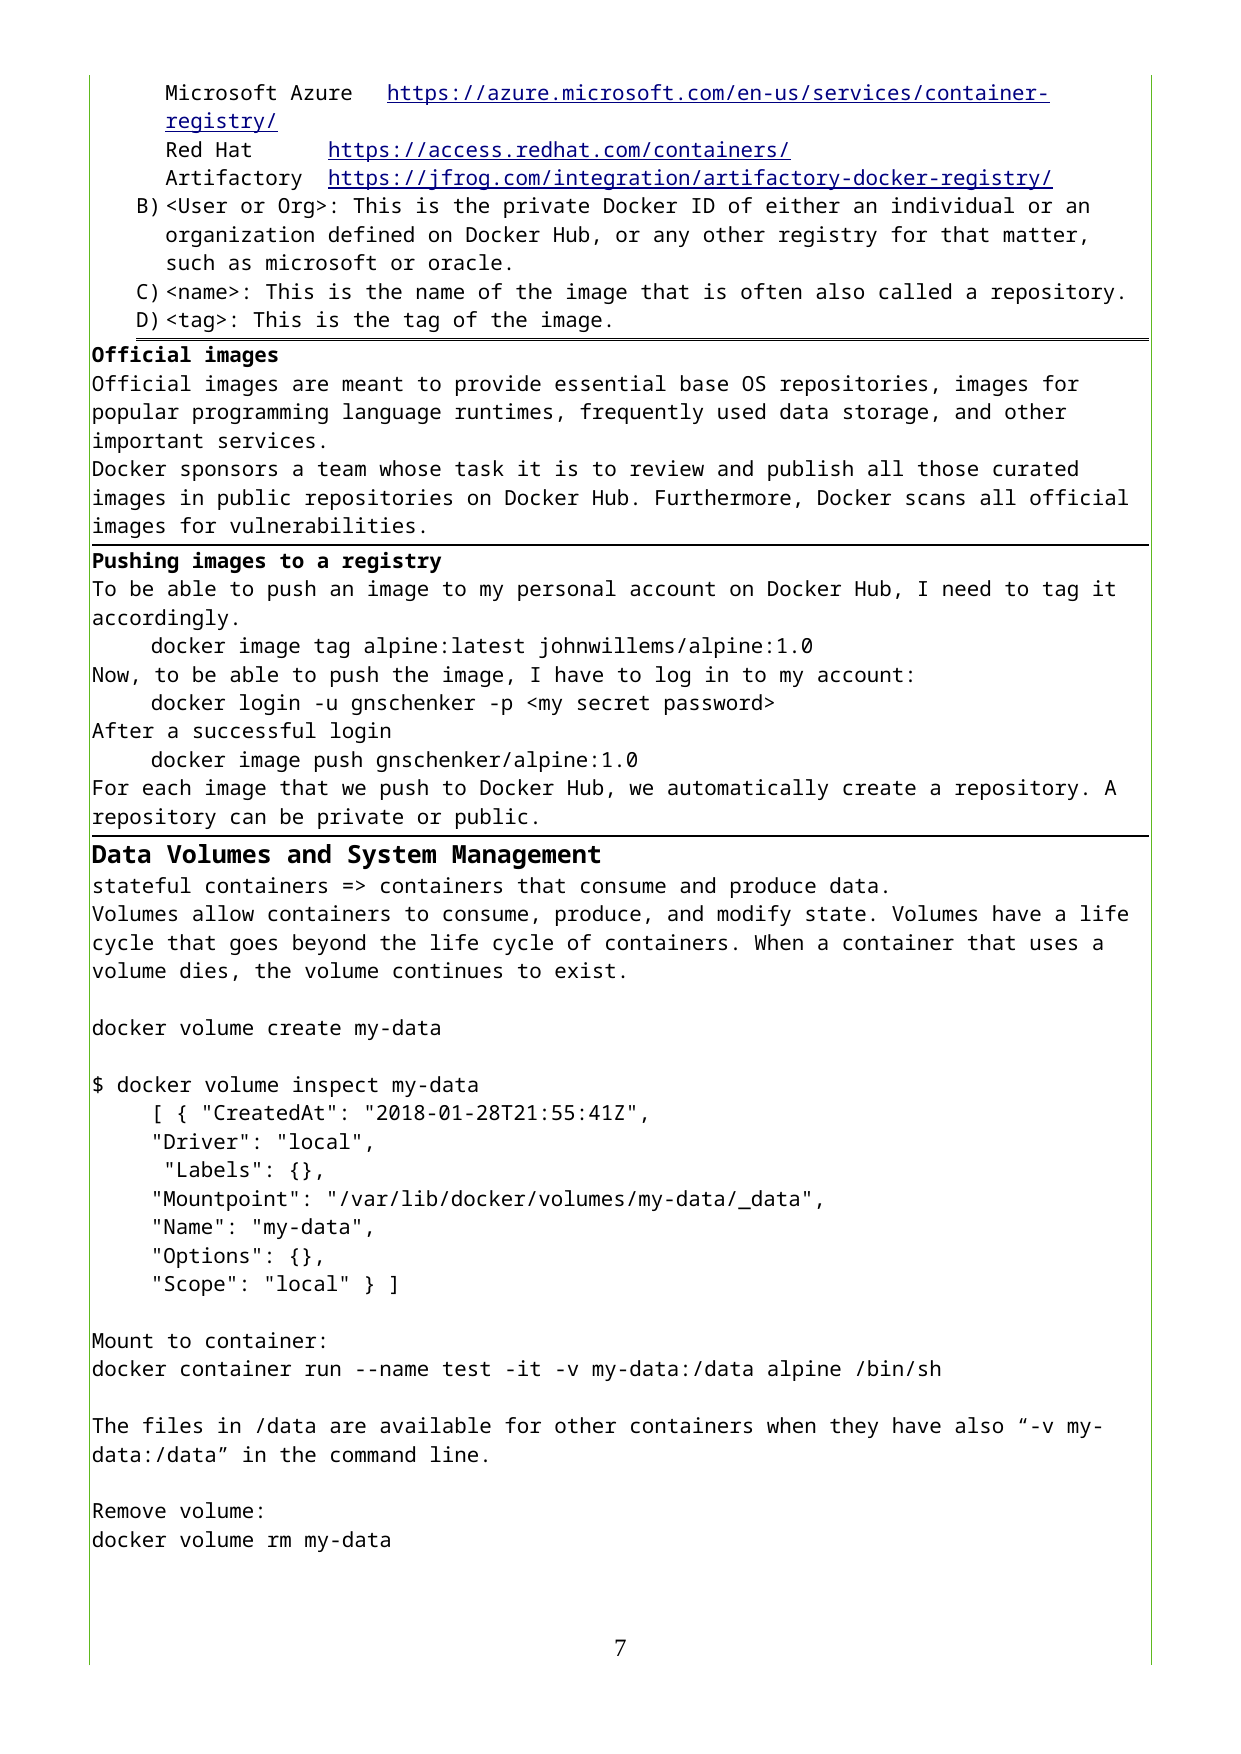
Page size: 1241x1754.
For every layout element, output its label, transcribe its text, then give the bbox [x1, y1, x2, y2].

text The files in /data are available for other containers when they have also “-v my-data:/data” in the command line. [92, 1411, 1149, 1468]
text "Mountpoint": "/var/lib/docker/volumes/my-data/_data", [92, 1184, 1149, 1212]
text docker image tag alpine:latest johnwillems/alpine:1.0 [92, 631, 1149, 660]
list <name>: This is the name of the image that is often also called a repository. [136, 277, 1149, 305]
text stateful containers => containers that consume and produce data. [92, 871, 1149, 899]
list Artifactory https://jfrog.com/integration/artifactory-docker-registry/ [136, 163, 1149, 192]
text After a successful login [92, 717, 1149, 745]
list <User or Org>: This is the private Docker ID of either an individual or an organization defined on Docker Hub, or any other registry for that matter, such as microsoft or oracle. [136, 192, 1149, 277]
text $ docker volume inspect my-data [92, 1070, 1149, 1098]
list Microsoft Azure https://azure.microsoft.com/en-us/services/container-registry/ [136, 78, 1149, 135]
list Red Hat https://access.redhat.com/containers/ [136, 135, 1149, 163]
text Remove volume: [92, 1497, 1149, 1525]
text Docker sponsors a team whose task it is to review and publish all those curated images in public repositories on Docker Hub. Furthermore, Docker scans all official images for vulnerabilities. [92, 454, 1149, 544]
text "Options": {}, [92, 1241, 1149, 1269]
text docker volume create my-data [92, 1013, 1149, 1042]
text Official images [92, 340, 1149, 369]
text "Driver": "local", [92, 1127, 1149, 1155]
text Data Volumes and System Management [92, 837, 1149, 871]
list <tag>: This is the tag of the image. [136, 305, 1149, 338]
text For each image that we push to Docker Hub, we automatically create a repository. A repository can be private or public. [92, 773, 1149, 835]
text docker container run --name test -it -v my-data:/data alpine /bin/sh [92, 1354, 1149, 1383]
text docker login -u gnschenker -p <my secret password> [92, 688, 1149, 717]
text Now, to be able to push the image, I have to log in to my account: [92, 660, 1149, 688]
text To be able to push an image to my personal account on Docker Hub, I need to tag it accordingly. [92, 574, 1149, 631]
text Official images are meant to provide essential base OS repositories, images for popular programming language runtimes, frequently used data storage, and other important services. [92, 369, 1149, 454]
text "Scope": "local" } ] [92, 1269, 1149, 1298]
text [ { "CreatedAt": "2018-01-28T21:55:41Z", [92, 1098, 1149, 1127]
text Pushing images to a registry [92, 546, 1149, 574]
text Mount to container: [92, 1326, 1149, 1354]
text docker image push gnschenker/alpine:1.0 [92, 745, 1149, 773]
text Volumes allow containers to consume, produce, and modify state. Volumes have a life cycle that goes beyond the life cycle of containers. When a container that uses a volume dies, the volume continues to exist. [92, 899, 1149, 985]
text "Name": "my-data", [92, 1212, 1149, 1241]
text "Labels": {}, [92, 1155, 1149, 1184]
text docker volume rm my-data [92, 1525, 1149, 1553]
